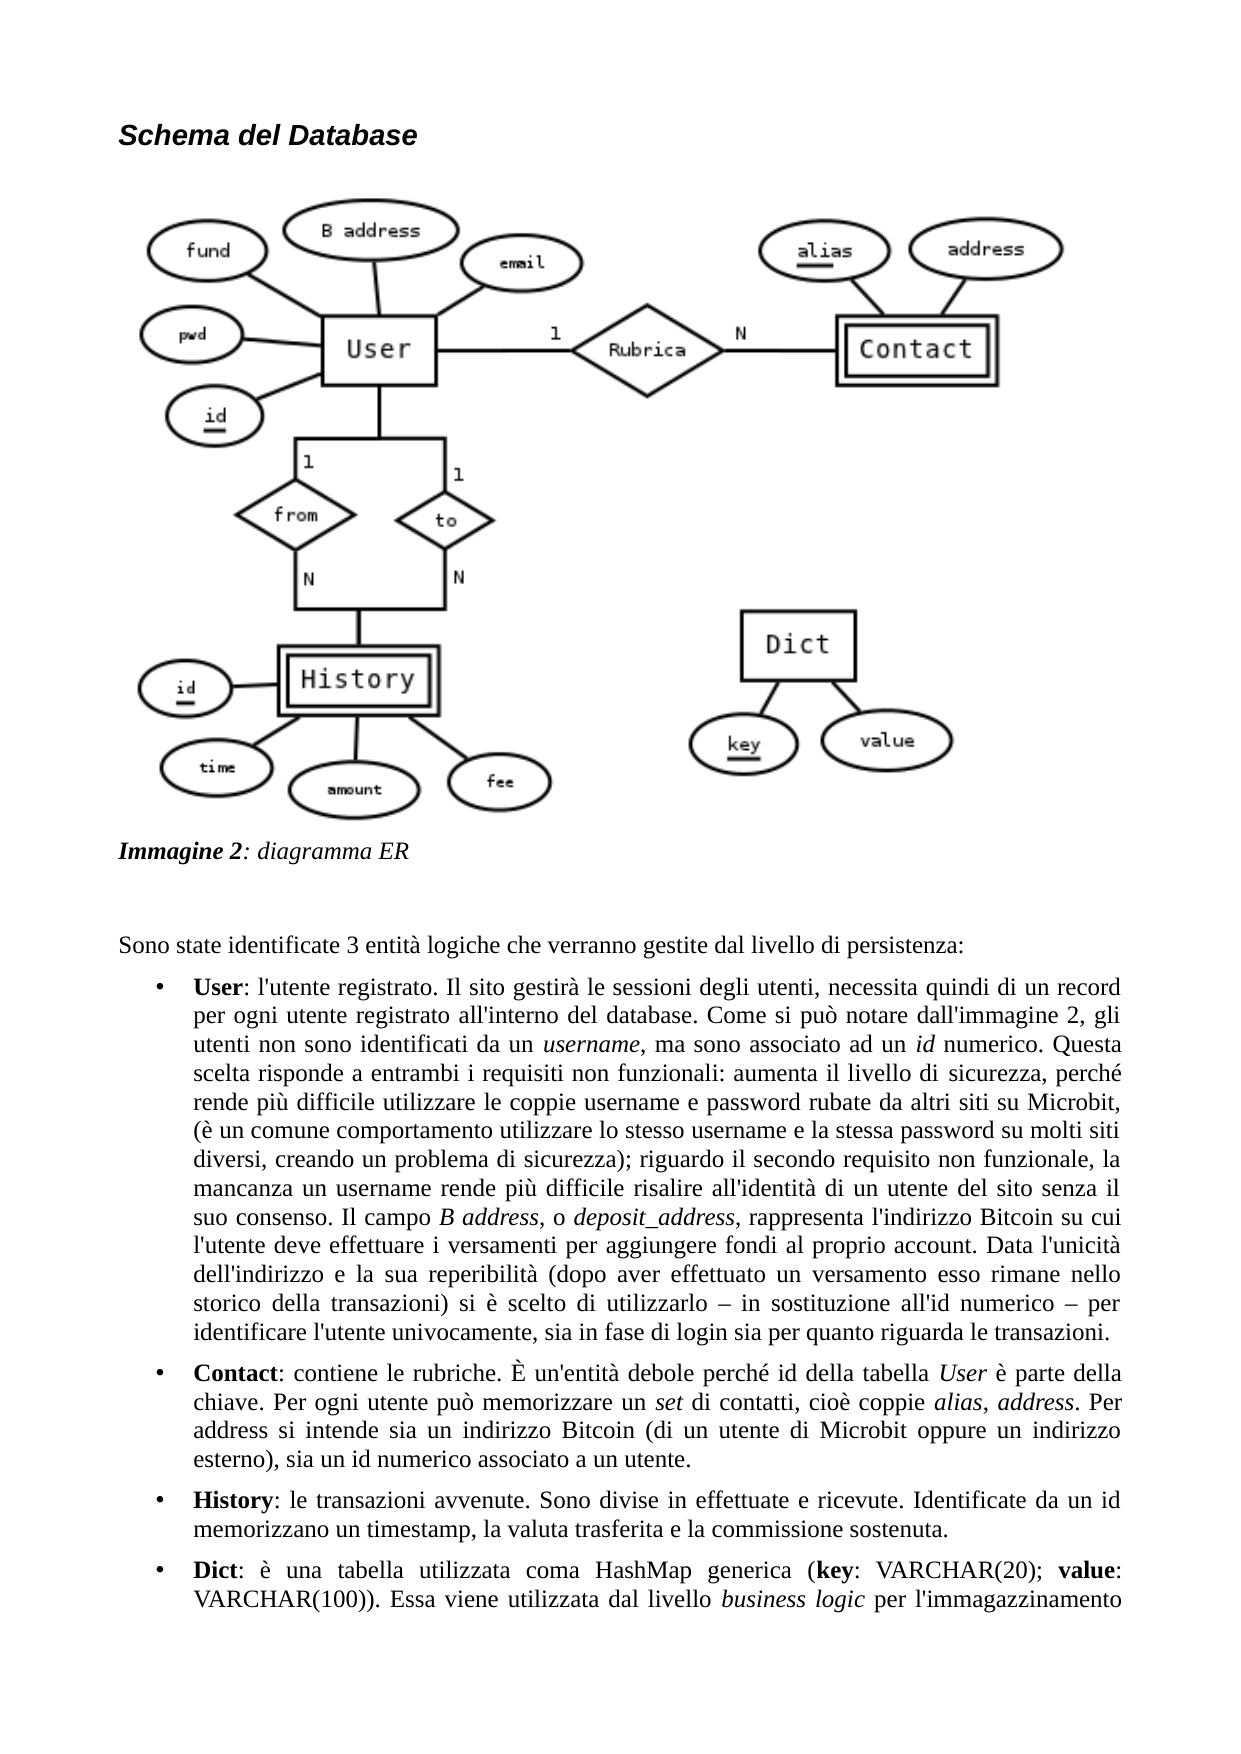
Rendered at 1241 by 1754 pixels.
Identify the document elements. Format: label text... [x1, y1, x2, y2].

text Immagine 2: diagramma ER [118, 837, 1122, 865]
list Contact: contiene le rubriche. È un'entità debole perché id della tabella User è parte della chiave. Per ogni utente può memorizzare un set di contatti, cioè coppie alias, address. Per address si intende sia un indirizzo Bitcoin (di un utente di Microbit oppure un indirizzo esterno), sia un id numerico associato a un utente. [156, 1358, 1122, 1473]
list Dict: è una tabella utilizzata coma HashMap generica (key: VARCHAR(20); value: VARCHAR(100)). Essa viene utilizzata dal livello business logic per l'immagazzinamento [156, 1556, 1122, 1613]
list User: l'utente registrato. Il sito gestirà le sessioni degli utenti, necessita quindi di un record per ogni utente registrato all'interno del database. Come si può notare dall'immagine 2, gli utenti non sono identificati da un username, ma sono associato ad un id numerico. Questa scelta risponde a entrambi i requisiti non funzionali: aumenta il livello di sicurezza, perché rende più difficile utilizzare le coppie username e password rubate da altri siti su Microbit, (è un comune comportamento utilizzare lo stesso username e la stessa password su molti siti diversi, creando un problema di sicurezza); riguardo il secondo requisito non funzionale, la mancanza un username rende più difficile risalire all'identità di un utente del sito senza il suo consenso. Il campo B address, o deposit_address, rappresenta l'indirizzo Bitcoin su cui l'utente deve effettuare i versamenti per aggiungere fondi al proprio account. Data l'unicità dell'indirizzo e la sua reperibilità (dopo aver effettuato un versamento esso rimane nello storico della transazioni) si è scelto di utilizzarlo – in sostituzione all'id numerico – per identificare l'utente univocamente, sia in fase di login sia per quanto riguarda le transazioni. [156, 972, 1122, 1346]
text Sono state identificate 3 entità logiche che verranno gestite dal livello di persistenza: [118, 865, 1122, 959]
subtitle Schema del Database [118, 118, 1122, 152]
list History: le transazioni avvenute. Sono divise in effettuate e ricevute. Identificate da un id memorizzano un timestamp, la valuta trasferita e la commissione sostenuta. [156, 1486, 1122, 1543]
picture [118, 176, 1123, 837]
text [118, 164, 1122, 176]
